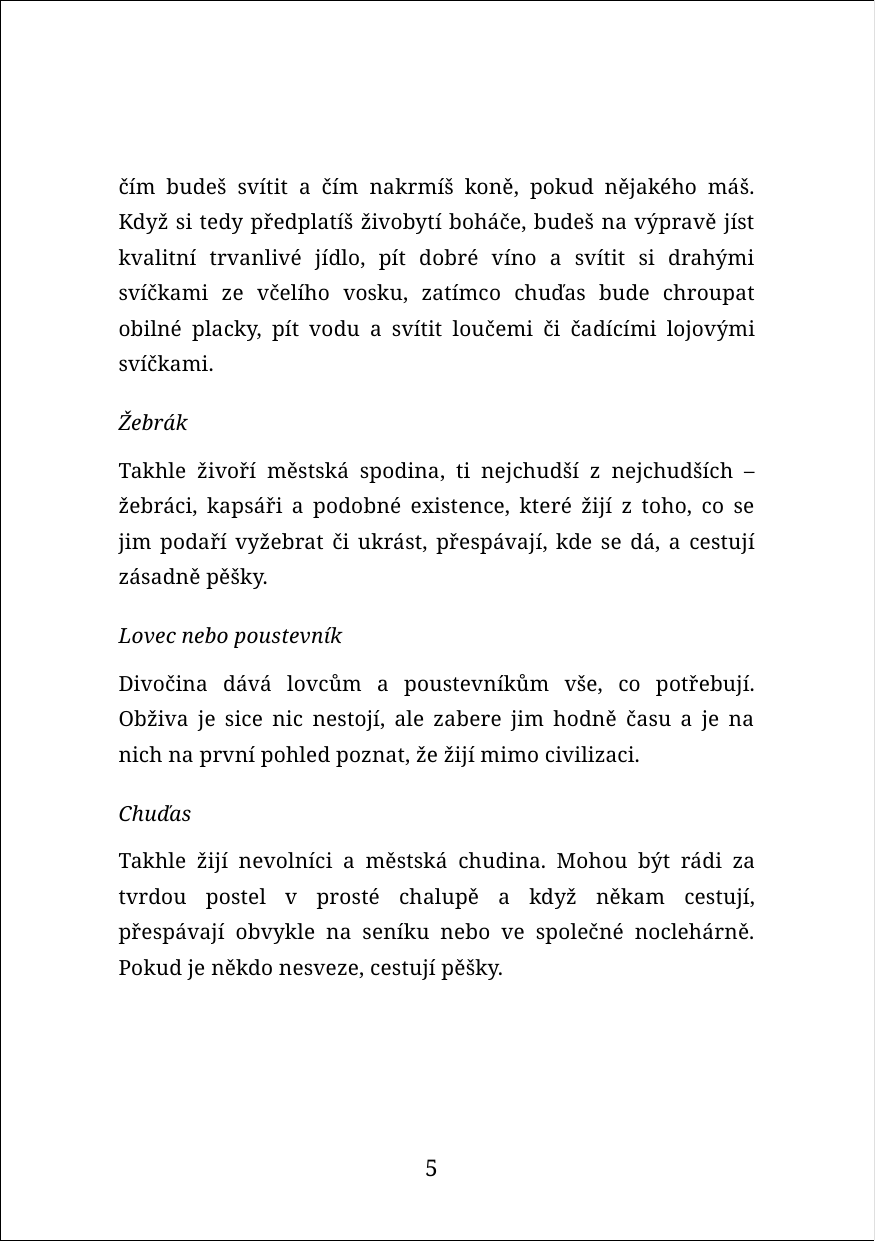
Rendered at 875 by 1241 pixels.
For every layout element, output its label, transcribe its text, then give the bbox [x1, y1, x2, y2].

text Lovec nebo poustevník [118, 622, 756, 650]
text Divočina dává lovcům a poustevníkům vše, co potřebují. Obživa je sice nic nestojí, ale zabere jim hodně času a je na nich na první pohled poznat, že žijí mimo civilizaci. [118, 669, 756, 768]
text čím budeš svítit a čím nakrmíš koně, pokud nějakého máš. Když si tedy předplatíš živobytí boháče, budeš na výpravě jíst kvalitní trvanlivé jídlo, pít dobré víno a svítit si drahými svíčkami ze včelího vosku, zatímco chuďas bude chroupat obilné placky, pít vodu a svítit loučemi či čadícími lojovými svíčkami. [118, 172, 756, 378]
text Chuďas [118, 799, 756, 827]
text Žebrák [118, 408, 756, 437]
text Takhle živoří městská spodina, ti nejchudší z nejchudších – žebráci, kapsáři a podobné existence, které žijí z toho, co se jim podaří vyžebrat či ukrást, přespávají, kde se dá, a cestují zásadně pěšky. [118, 456, 756, 591]
text Takhle žijí nevolníci a městská chudina. Mohou být rádi za tvrdou postel v prosté chalupě a když někam cestují, přespávají obvykle na seníku nebo ve společné noclehárně. Pokud je někdo nesveze, cestují pěšky. [118, 846, 756, 981]
